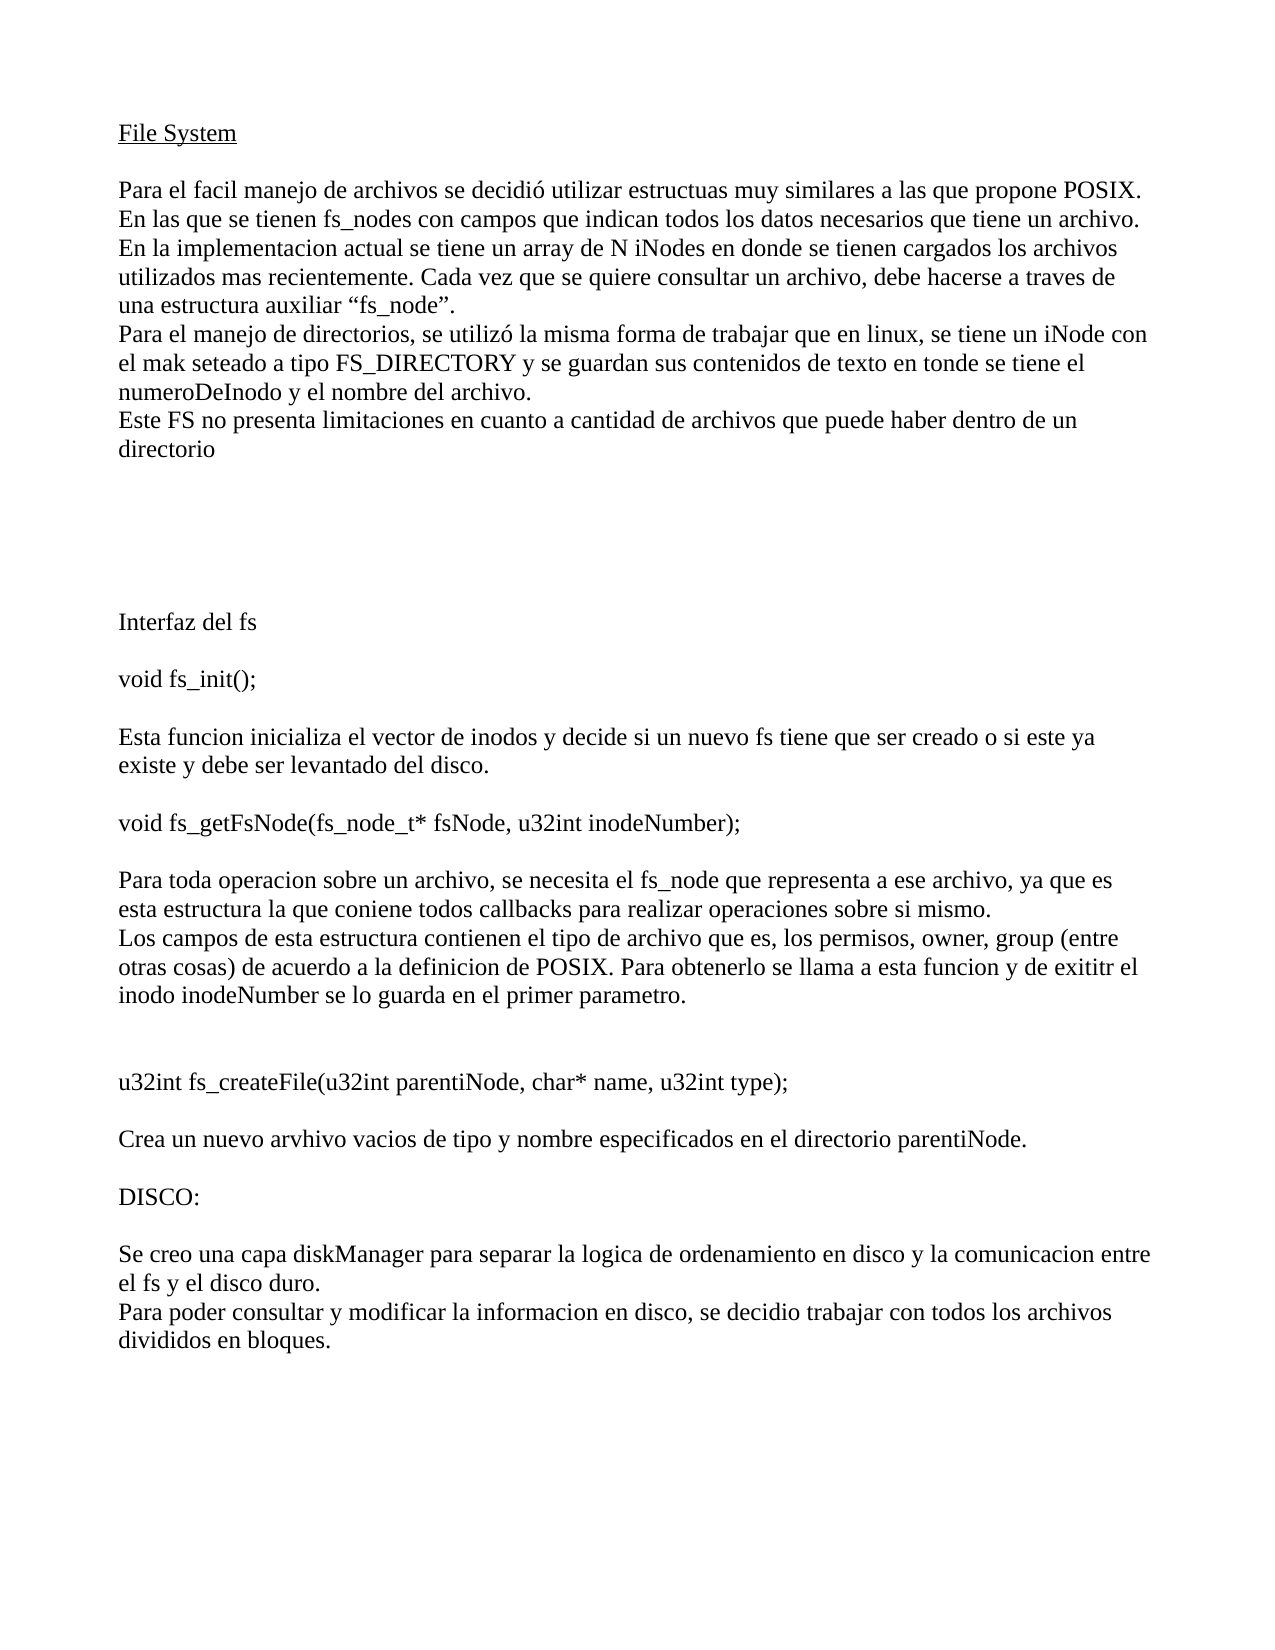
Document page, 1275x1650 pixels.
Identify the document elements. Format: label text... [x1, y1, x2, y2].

text Para el facil manejo de archivos se decidió utilizar estructuas muy similares a las que propone POSIX. En las que se tienen fs_nodes con campos que indican todos los datos necesarios que tiene un archivo. [118, 176, 1157, 233]
text Para el manejo de directorios, se utilizó la misma forma de trabajar que en linux, se tiene un iNode con el mak seteado a tipo FS_DIRECTORY y se guardan sus contenidos de texto en tonde se tiene el numeroDeInodo y el nombre del archivo. [118, 319, 1157, 406]
text File System [118, 118, 1157, 147]
text Para poder consultar y modificar la informacion en disco, se decidio trabajar con todos los archivos divididos en bloques. [118, 1297, 1157, 1354]
text Esta funcion inicializa el vector de inodos y decide si un nuevo fs tiene que ser creado o si este ya existe y debe ser levantado del disco. [118, 722, 1157, 779]
text Para toda operacion sobre un archivo, se necesita el fs_node que representa a ese archivo, ya que es esta estructura la que coniene todos callbacks para realizar operaciones sobre si mismo. [118, 866, 1157, 923]
text Los campos de esta estructura contienen el tipo de archivo que es, los permisos, owner, group (entre otras cosas) de acuerdo a la definicion de POSIX. Para obtenerlo se llama a esta funcion y de exititr el inodo inodeNumber se lo guarda en el primer parametro. [118, 923, 1157, 1009]
text void fs_getFsNode(fs_node_t* fsNode, u32int inodeNumber); [118, 808, 1157, 837]
text Se creo una capa diskManager para separar la logica de ordenamiento en disco y la comunicacion entre el fs y el disco duro. [118, 1239, 1157, 1297]
text u32int fs_createFile(u32int parentiNode, char* name, u32int type); [118, 1067, 1157, 1096]
text Interfaz del fs [118, 607, 1157, 636]
text Este FS no presenta limitaciones en cuanto a cantidad de archivos que puede haber dentro de un directorio [118, 406, 1157, 463]
text En la implementacion actual se tiene un array de N iNodes en donde se tienen cargados los archivos utilizados mas recientemente. Cada vez que se quiere consultar un archivo, debe hacerse a traves de una estructura auxiliar “fs_node”. [118, 233, 1157, 319]
text Crea un nuevo arvhivo vacios de tipo y nombre especificados en el directorio parentiNode. [118, 1124, 1157, 1153]
text DISCO: [118, 1182, 1157, 1211]
text void fs_init(); [118, 664, 1157, 693]
